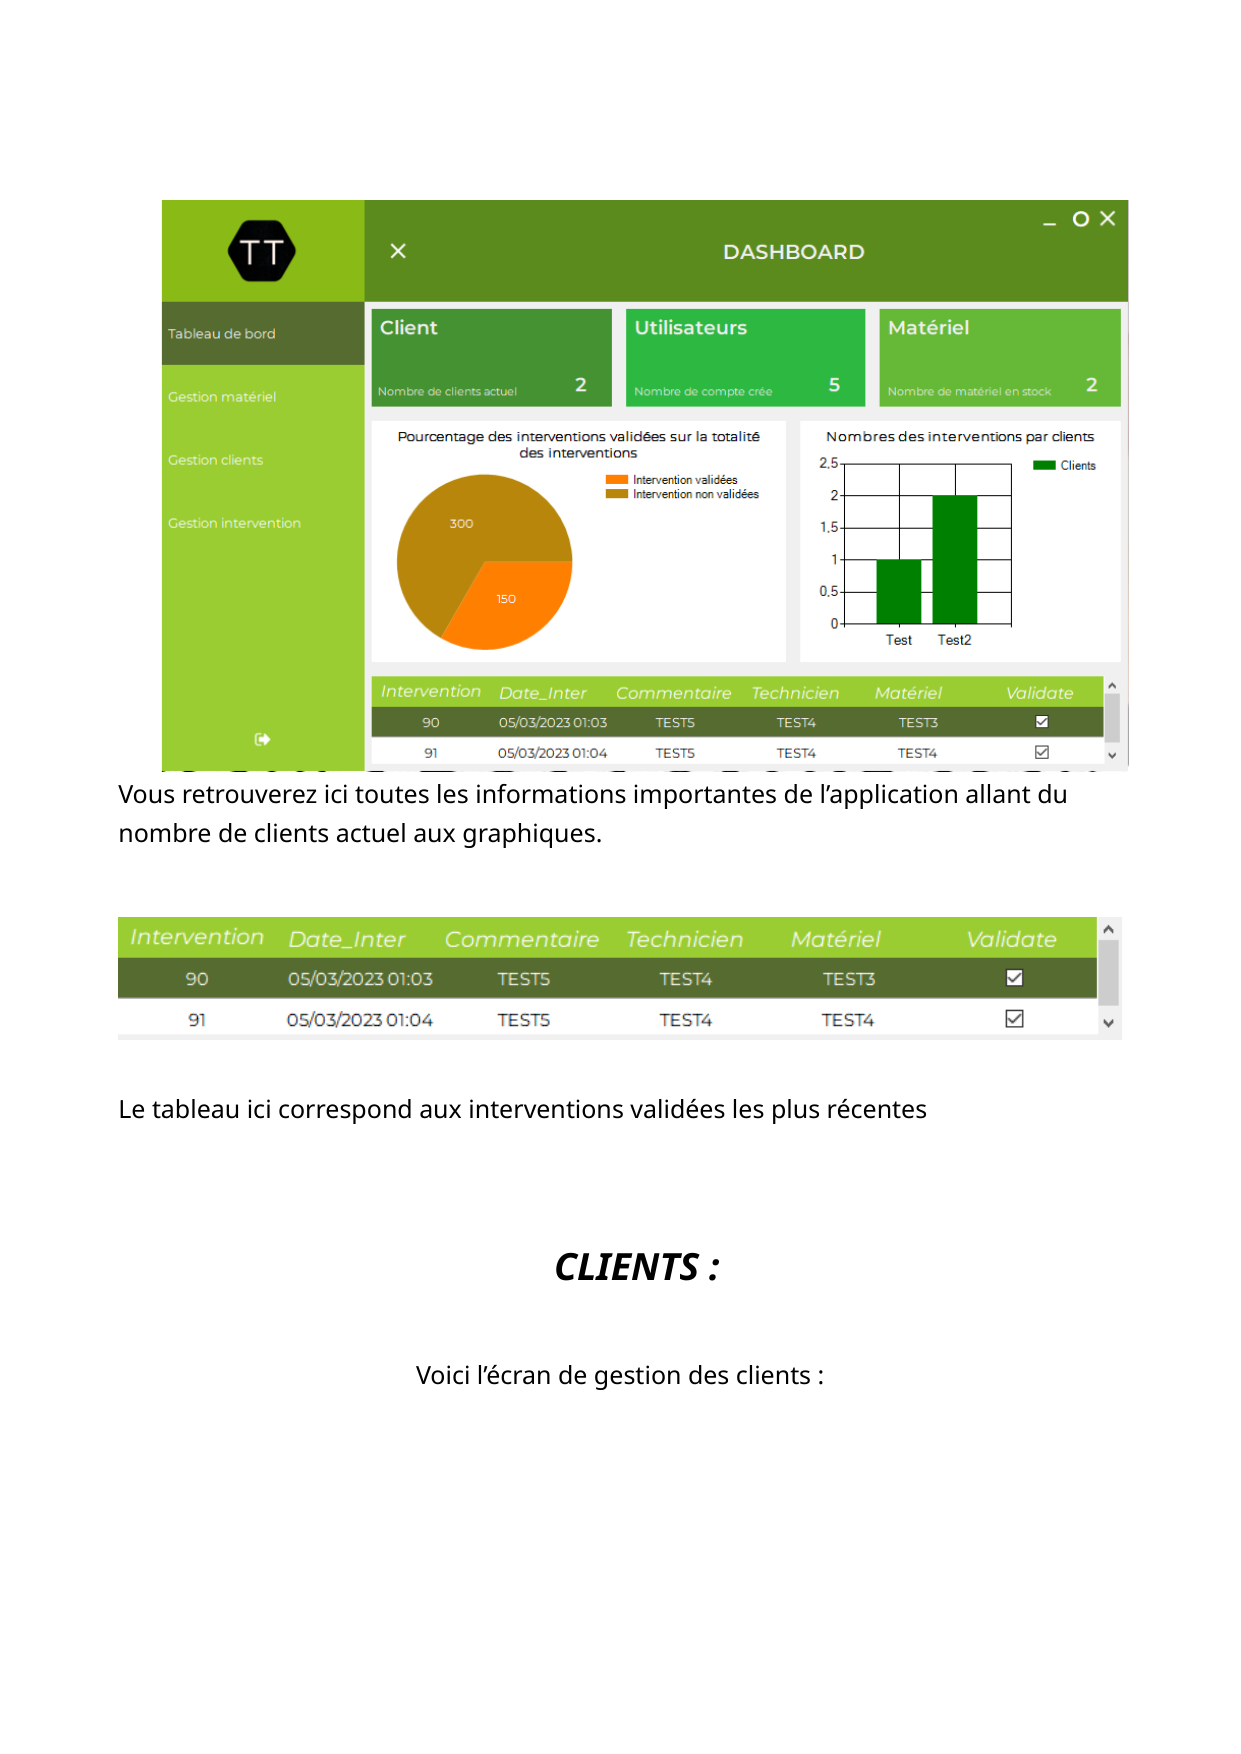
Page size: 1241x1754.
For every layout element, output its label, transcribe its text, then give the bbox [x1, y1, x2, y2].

text Voici l’écran de gestion des clients : [118, 1358, 1122, 1392]
text CLIENTS : [156, 1241, 1122, 1292]
text Vous retrouverez ici toutes les informations importantes de l’application allant du nombre de clients actuel aux graphiques. [118, 196, 1122, 850]
picture [161, 200, 1129, 772]
picture [118, 917, 1123, 1040]
text Le tableau ici correspond aux interventions validées les plus récentes [118, 1092, 1122, 1126]
